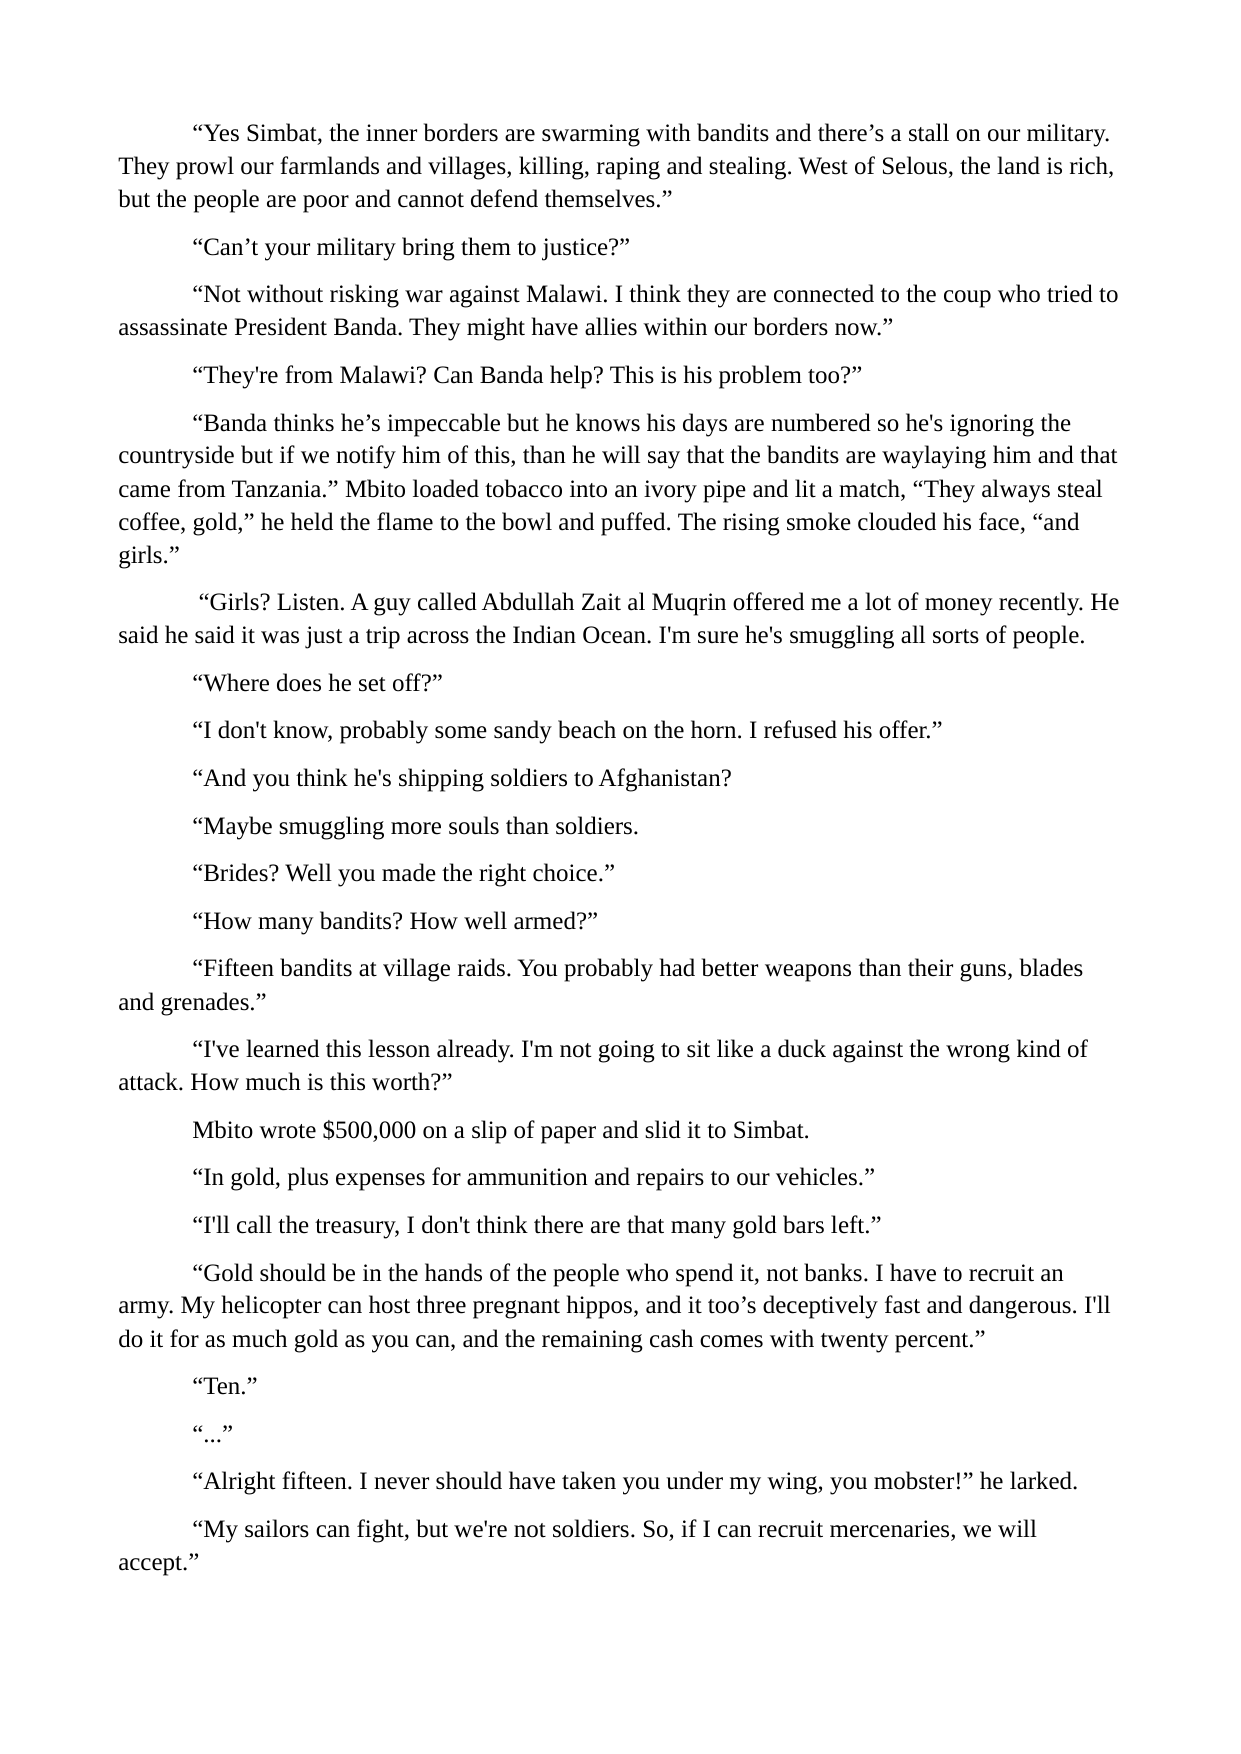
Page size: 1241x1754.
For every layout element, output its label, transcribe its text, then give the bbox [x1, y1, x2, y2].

text “I don't know, probably some sandy beach on the horn. I refused his offer.” [118, 716, 1122, 744]
text “My sailors can fight, but we're not soldiers. So, if I can recruit mercenaries, we will accept.” [118, 1514, 1122, 1576]
text “In gold, plus expenses for ammunition and repairs to our vehicles.” [118, 1162, 1122, 1191]
text “And you think he's shipping soldiers to Afghanistan? [118, 763, 1122, 792]
text “Brides? Well you made the right choice.” [118, 858, 1122, 887]
text “Ten.” [118, 1371, 1122, 1400]
text “Yes Simbat, the inner borders are swarming with bandits and there’s a stall on our military. They prowl our farmlands and villages, killing, raping and stealing. West of Selous, the land is rich, but the people are poor and cannot defend themselves.” [118, 118, 1122, 213]
text “Gold should be in the hands of the people who spend it, not banks. I have to recruit an army. My helicopter can host three pregnant hippos, and it too’s deceptively fast and dangerous. I'll do it for as much gold as you can, and the remaining cash comes with twenty percent.” [118, 1258, 1122, 1352]
text “Can’t your military bring them to justice?” [118, 232, 1122, 261]
text “Alright fifteen. I never should have taken you under my wing, you mobster!” he larked. [118, 1466, 1122, 1495]
text “They're from Malawi? Can Banda help? This is his problem too?” [118, 360, 1122, 389]
text “...” [118, 1419, 1122, 1448]
text “Maybe smuggling more souls than soldiers. [118, 811, 1122, 839]
text “Where does he set off?” [118, 668, 1122, 697]
text Mbito wrote $500,000 on a slip of paper and slid it to Simbat. [118, 1115, 1122, 1143]
text “Not without risking war against Malawi. I think they are connected to the coup who tried to assassinate President Banda. They might have allies within our borders now.” [118, 279, 1122, 341]
text “I'll call the treasury, I don't think there are that many gold bars left.” [118, 1210, 1122, 1239]
text “I've learned this lesson already. I'm not going to sit like a duck against the wrong kind of attack. How much is this worth?” [118, 1034, 1122, 1096]
text “Fifteen bandits at village raids. You probably had better weapons than their guns, blades and grenades.” [118, 953, 1122, 1015]
text “Girls? Listen. A guy called Abdullah Zait al Muqrin offered me a lot of money recently. He said he said it was just a trip across the Indian Ocean. I'm sure he's smuggling all sorts of people. [118, 587, 1122, 649]
text “How many bandits? How well armed?” [118, 906, 1122, 935]
text “Banda thinks he’s impeccable but he knows his days are numbered so he's ignoring the countryside but if we notify him of this, than he will say that the bandits are waylaying him and that came from Tanzania.” Mbito loaded tobacco into an ivory pipe and lit a match, “They always steal coffee, gold,” he held the flame to the bowl and puffed. The rising smoke clouded his face, “and girls.” [118, 408, 1122, 568]
